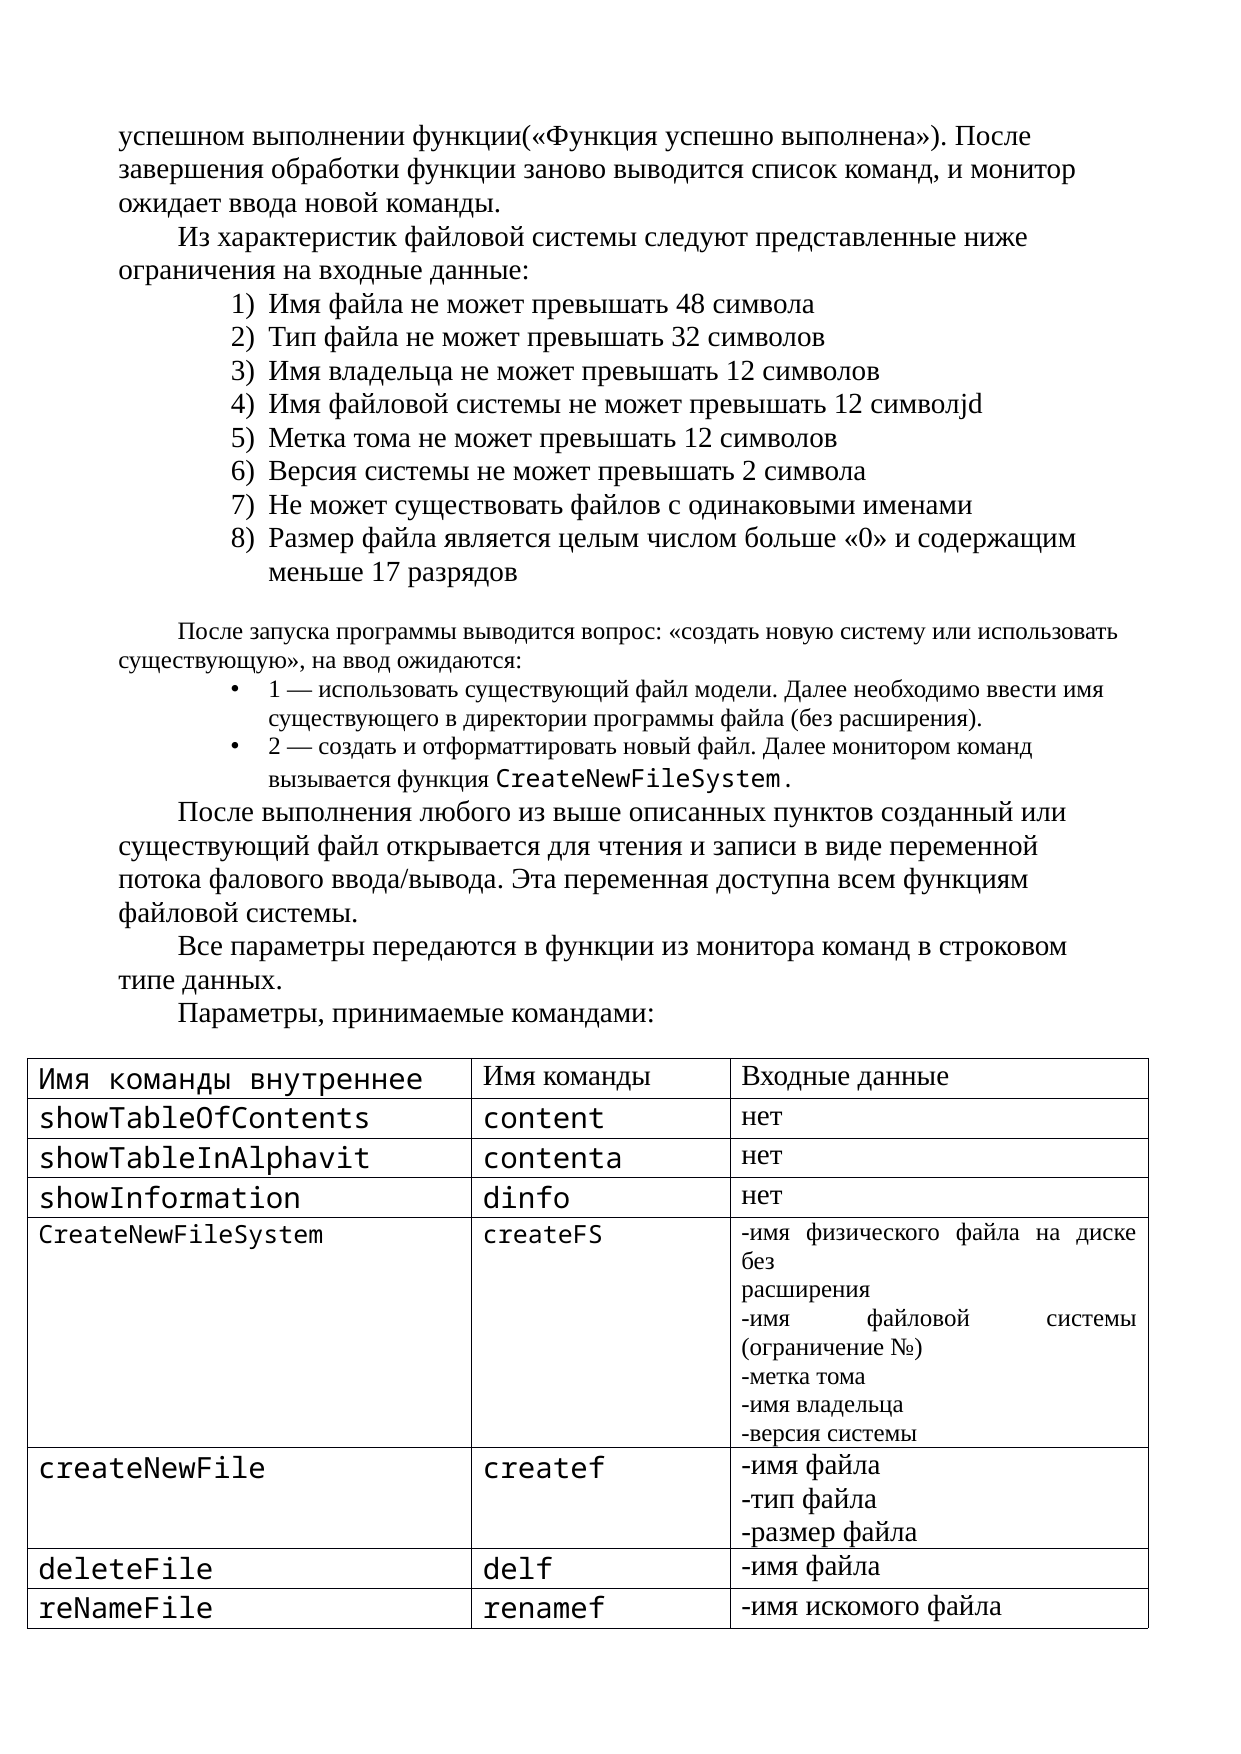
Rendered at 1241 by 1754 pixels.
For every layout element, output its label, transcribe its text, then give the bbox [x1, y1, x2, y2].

list Имя файла не может превышать 48 символа [231, 286, 1122, 319]
table_header Входные данные [731, 1059, 1148, 1098]
table_cell showInformation [28, 1178, 471, 1217]
list Параметры, принимаемые командами: [118, 996, 1122, 1029]
list Размер файла является целым числом больше «0» и содержащим меньше 17 разрядов [231, 521, 1122, 588]
list Из характеристик файловой системы следуют представленные ниже ограничения на входные данные: [118, 219, 1122, 286]
table_cell -имя искомого файла [731, 1589, 1148, 1627]
table_cell -имя физического файла на диске без расширения -имя файловой системы (ограничение №) -метка тома -имя владельца -версия системы [731, 1218, 1148, 1447]
table_cell delf [472, 1549, 730, 1588]
list Имя владельца не может превышать 12 символов [231, 353, 1122, 386]
list 1 — использовать существующий файл модели. Далее необходимо ввести имя существующего в директории программы файла (без расширения). [231, 674, 1122, 731]
table_cell -имя файла [731, 1549, 1148, 1588]
table_cell showTableOfContents [28, 1099, 471, 1137]
table_cell нет [731, 1139, 1148, 1177]
list Версия системы не может превышать 2 символа [231, 453, 1122, 487]
table_cell нет [731, 1099, 1148, 1137]
list успешном выполнении функции(«Функция успешно выполнена»). После завершения обработки функции заново выводится список команд, и монитор ожидает ввода новой команды. [118, 118, 1122, 219]
table_cell showTableInAlphavit [28, 1139, 471, 1177]
table_cell reNameFile [28, 1589, 471, 1627]
table_cell нет [731, 1178, 1148, 1217]
table_cell renamef [472, 1589, 730, 1627]
table_header Имя команды внутреннее [28, 1059, 471, 1098]
list Имя файловой системы не может превышать 12 символjd [231, 386, 1122, 420]
table_cell dinfo [472, 1178, 730, 1217]
list Не может существовать файлов с одинаковыми именами [231, 487, 1122, 521]
list Метка тома не может превышать 12 символов [231, 420, 1122, 453]
table_cell deleteFile [28, 1549, 471, 1588]
list 2 — создать и отформаттировать новый файл. Далее монитором команд вызывается функция CreateNewFileSystem. [231, 731, 1122, 794]
table_cell createNewFile [28, 1448, 471, 1548]
table_cell createf [472, 1448, 730, 1548]
list После выполнения любого из выше описанных пунктов созданный или существующий файл открывается для чтения и записи в виде переменной потока фалового ввода/вывода. Эта переменная доступна всем функциям файловой системы. [118, 794, 1122, 928]
table_cell contenta [472, 1139, 730, 1177]
list После запуска программы выводится вопрос: «создать новую систему или использовать существующую», на ввод ожидаются: [118, 616, 1122, 674]
table_cell createFS [472, 1218, 730, 1447]
table_cell content [472, 1099, 730, 1137]
list Тип файла не может превышать 32 символов [231, 319, 1122, 353]
table_header Имя команды [472, 1059, 730, 1098]
list Все параметры передаются в функции из монитора команд в строковом типе данных. [118, 928, 1122, 996]
table_cell CreateNewFileSystem [28, 1218, 471, 1447]
table_cell -имя файла -тип файла -размер файла [731, 1448, 1148, 1548]
